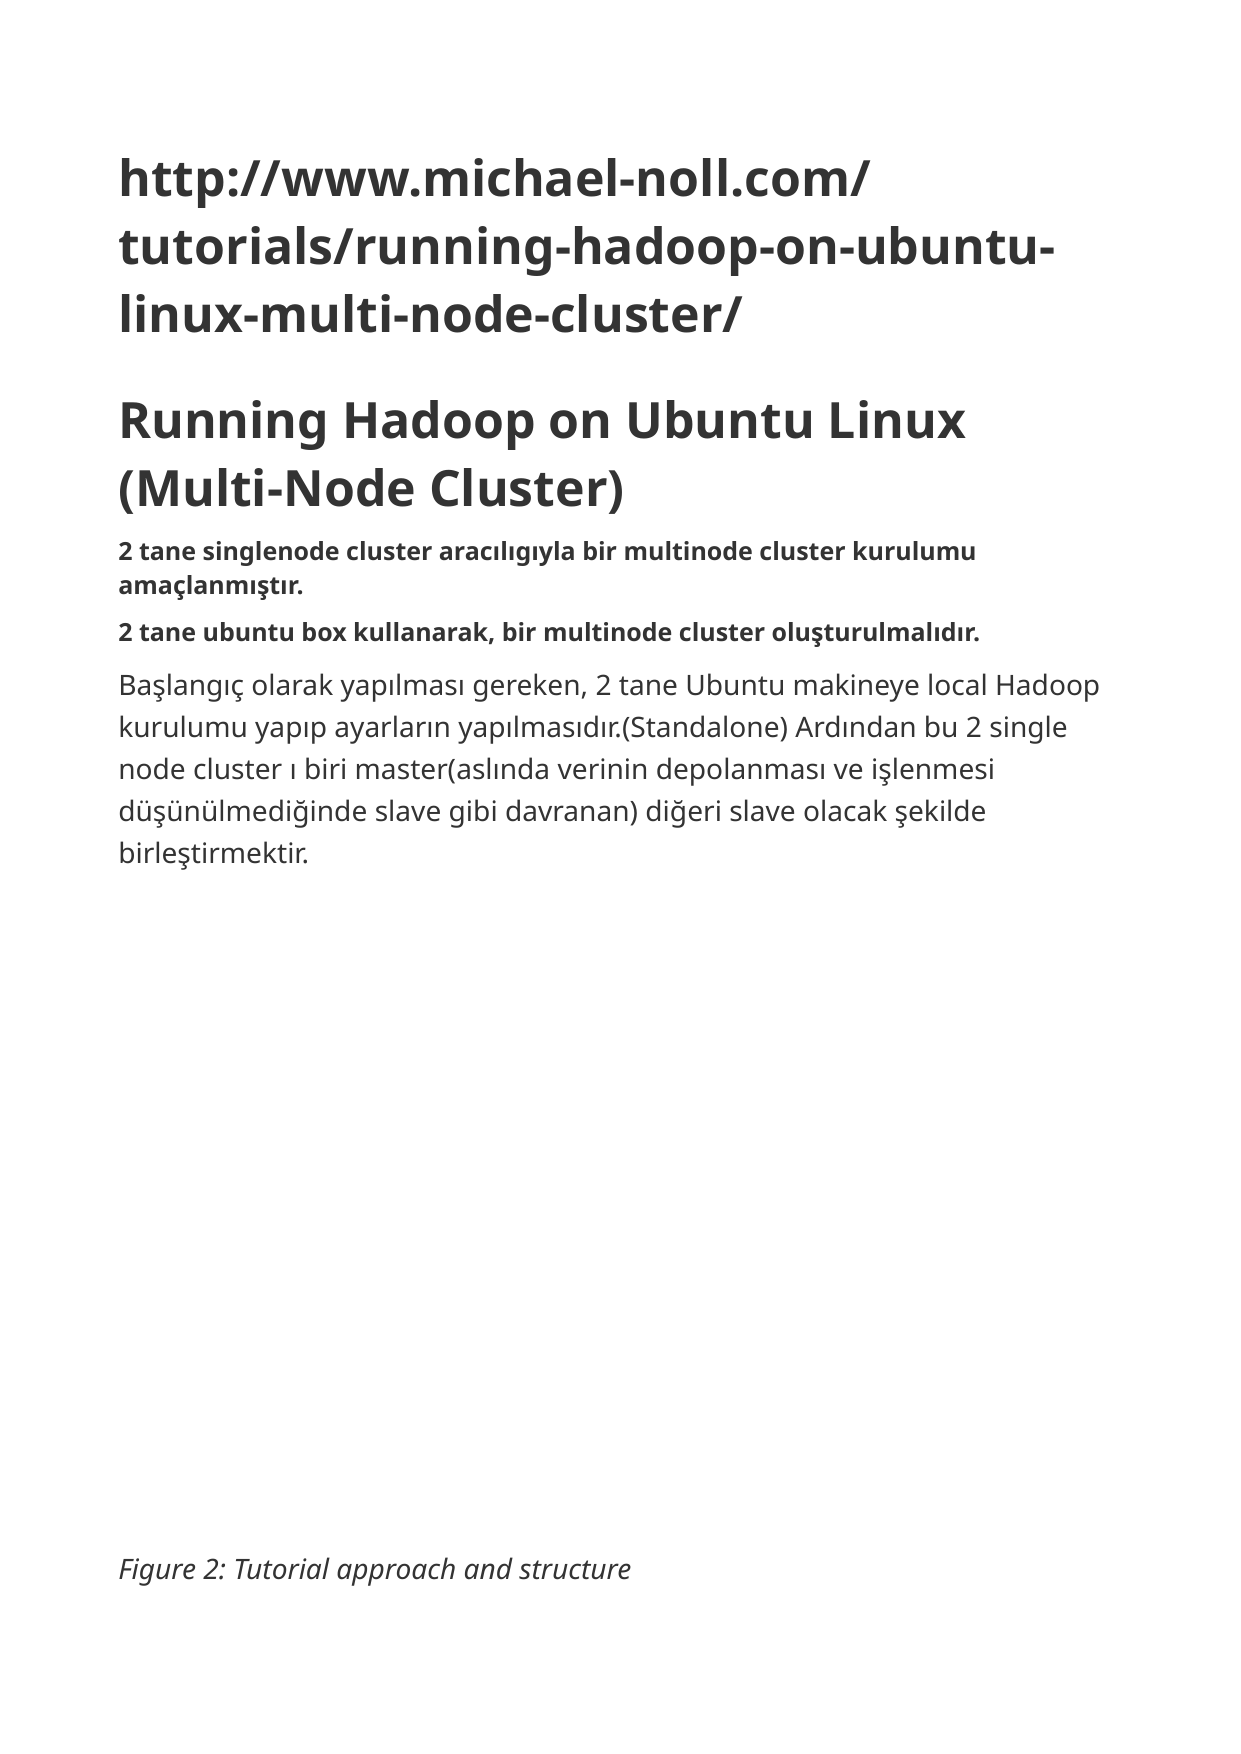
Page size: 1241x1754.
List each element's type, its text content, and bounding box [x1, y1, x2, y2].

subtitle http://www.michael-noll.com/tutorials/running-hadoop-on-ubuntu-linux-multi-node-cluster/ [118, 143, 1122, 347]
subtitle Running Hadoop on Ubuntu Linux (Multi-Node Cluster) [118, 385, 1122, 521]
text 2 tane ubuntu box kullanarak, bir multinode cluster oluşturulmalıdır. [118, 614, 1122, 648]
text 2 tane singlenode cluster aracılıgıyla bir multinode cluster kurulumu amaçlanmıştır. [118, 534, 1122, 602]
text Figure 2: Tutorial approach and structure [118, 1545, 1122, 1587]
text Başlangıç olarak yapılması gereken, 2 tane Ubuntu makineye local Hadoop kurulumu yapıp ayarların yapılmasıdır.(Standalone) Ardından bu 2 single node cluster ı biri master(aslında verinin depolanması ve işlenmesi düşünülmediğinde slave gibi davranan) diğeri slave olacak şekilde birleştirmektir. [118, 661, 1122, 872]
